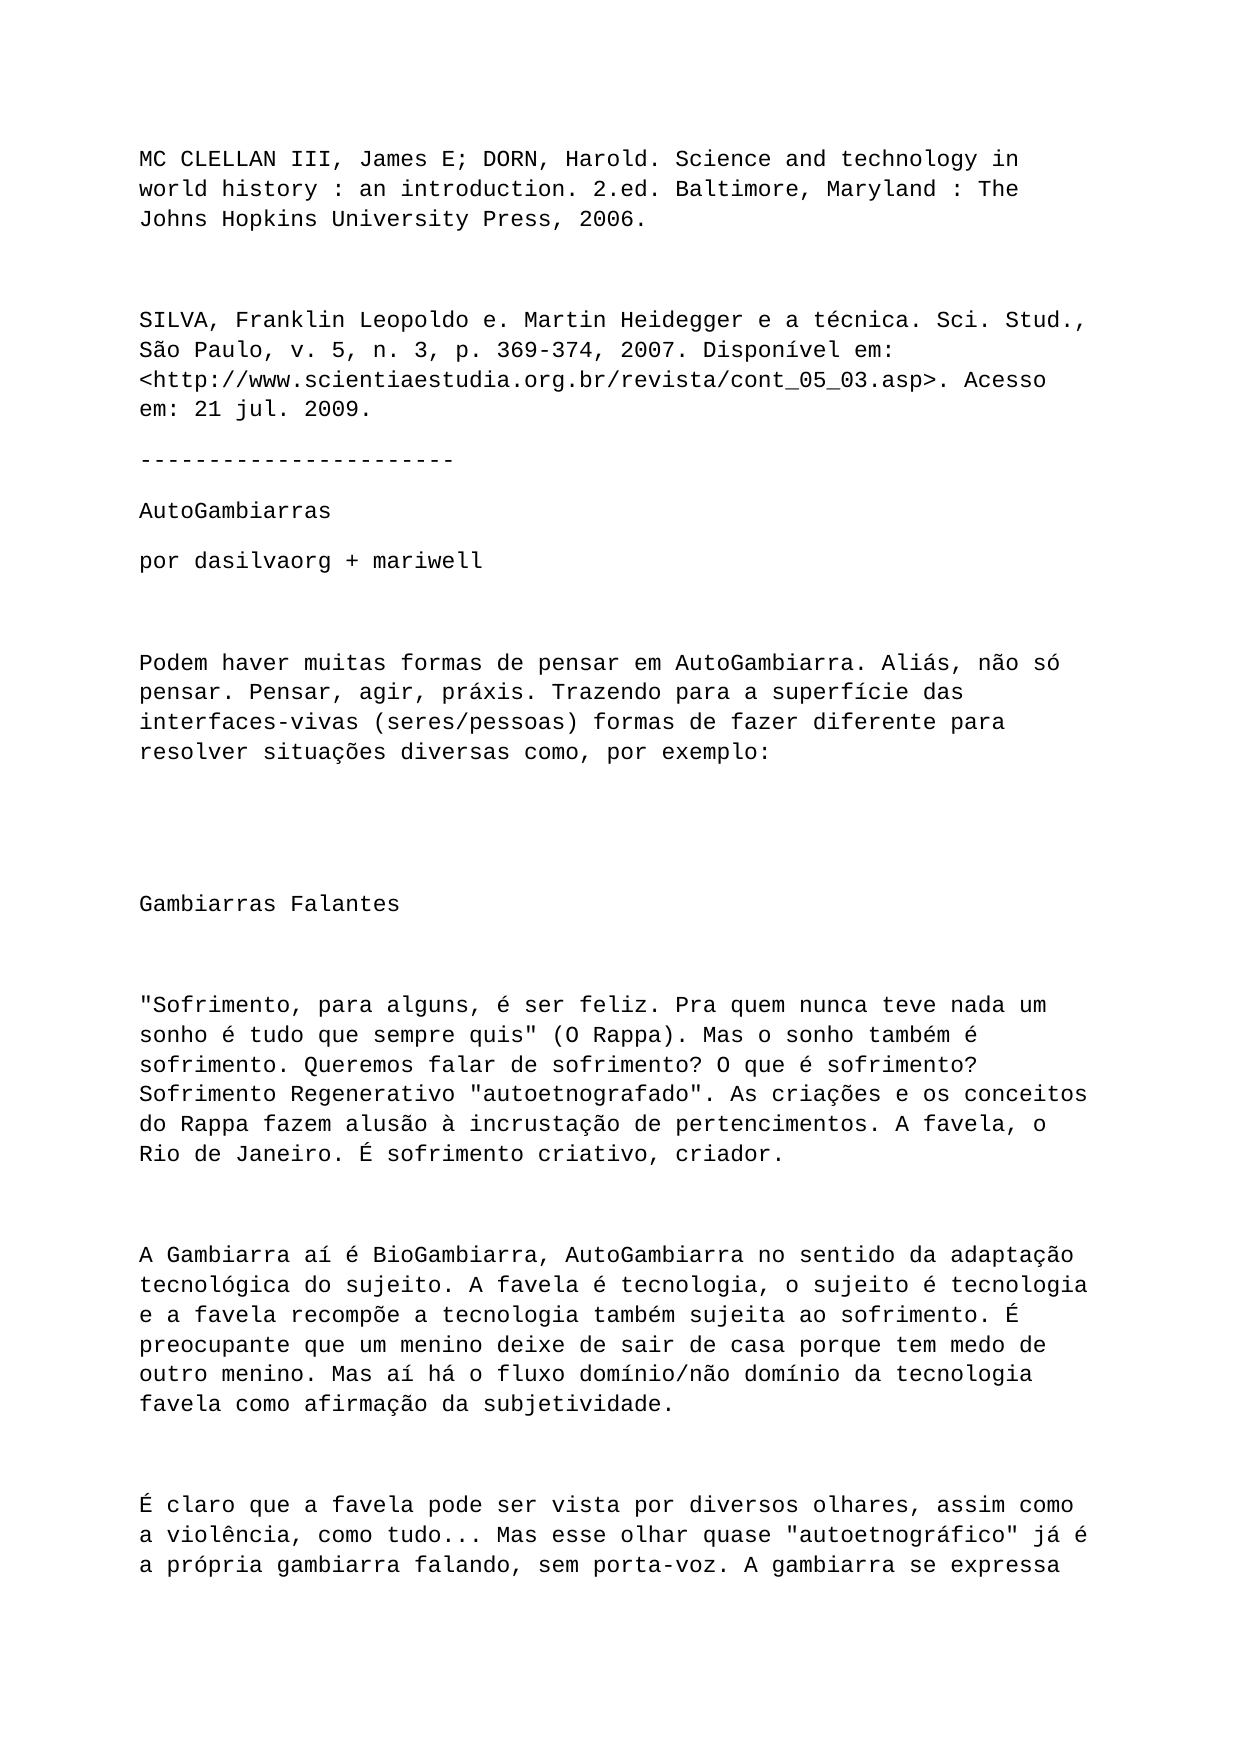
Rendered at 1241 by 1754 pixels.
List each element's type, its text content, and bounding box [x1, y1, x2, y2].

text É claro que a favela pode ser vista por diversos olhares, assim como a violência, como tudo... Mas esse olhar quase "autoetnográfico" já é a própria gambiarra falando, sem porta-voz. A gambiarra se expressa [139, 1494, 1101, 1579]
text por dasilvaorg + mariwell [139, 550, 1101, 576]
text Gambiarras Falantes [139, 892, 1101, 918]
text MC CLELLAN III, James E; DORN, Harold. Science and technology in world history : an introduction. 2.ed. Baltimore, Maryland : The Johns Hopkins University Press, 2006. [139, 148, 1101, 233]
text ----------------------- [139, 448, 1101, 474]
text "Sofrimento, para alguns, é ser feliz. Pra quem nunca teve nada um sonho é tudo que sempre quis" (O Rappa). Mas o sonho também é sofrimento. Queremos falar de sofrimento? O que é sofrimento? Sofrimento Regenerativo "autoetnografado". As criações e os conceitos do Rappa fazem alusão à incrustação de pertencimentos. A favela, o Rio de Janeiro. É sofrimento criativo, criador. [139, 993, 1101, 1168]
text Podem haver muitas formas de pensar em AutoGambiarra. Aliás, não só pensar. Pensar, agir, práxis. Trazendo para a superfície das interfaces-vivas (seres/pessoas) formas de fazer diferente para resolver situações diversas como, por exemplo: [139, 651, 1101, 766]
text SILVA, Franklin Leopoldo e. Martin Heidegger e a técnica. Sci. Stud., São Paulo, v. 5, n. 3, p. 369-374, 2007. Disponível em: <http://www.scientiaestudia.org.br/revista/cont_05_03.asp>. Acesso em: 21 jul. 2009. [139, 308, 1101, 424]
text AutoGambiarras [139, 499, 1101, 525]
text A Gambiarra aí é BioGambiarra, AutoGambiarra no sentido da adaptação tecnológica do sujeito. A favela é tecnologia, o sujeito é tecnologia e a favela recompõe a tecnologia também sujeita ao sofrimento. É preocupante que um menino deixe de sair de casa porque tem medo de outro menino. Mas aí há o fluxo domínio/não domínio da tecnologia favela como afirmação da subjetividade. [139, 1244, 1101, 1418]
